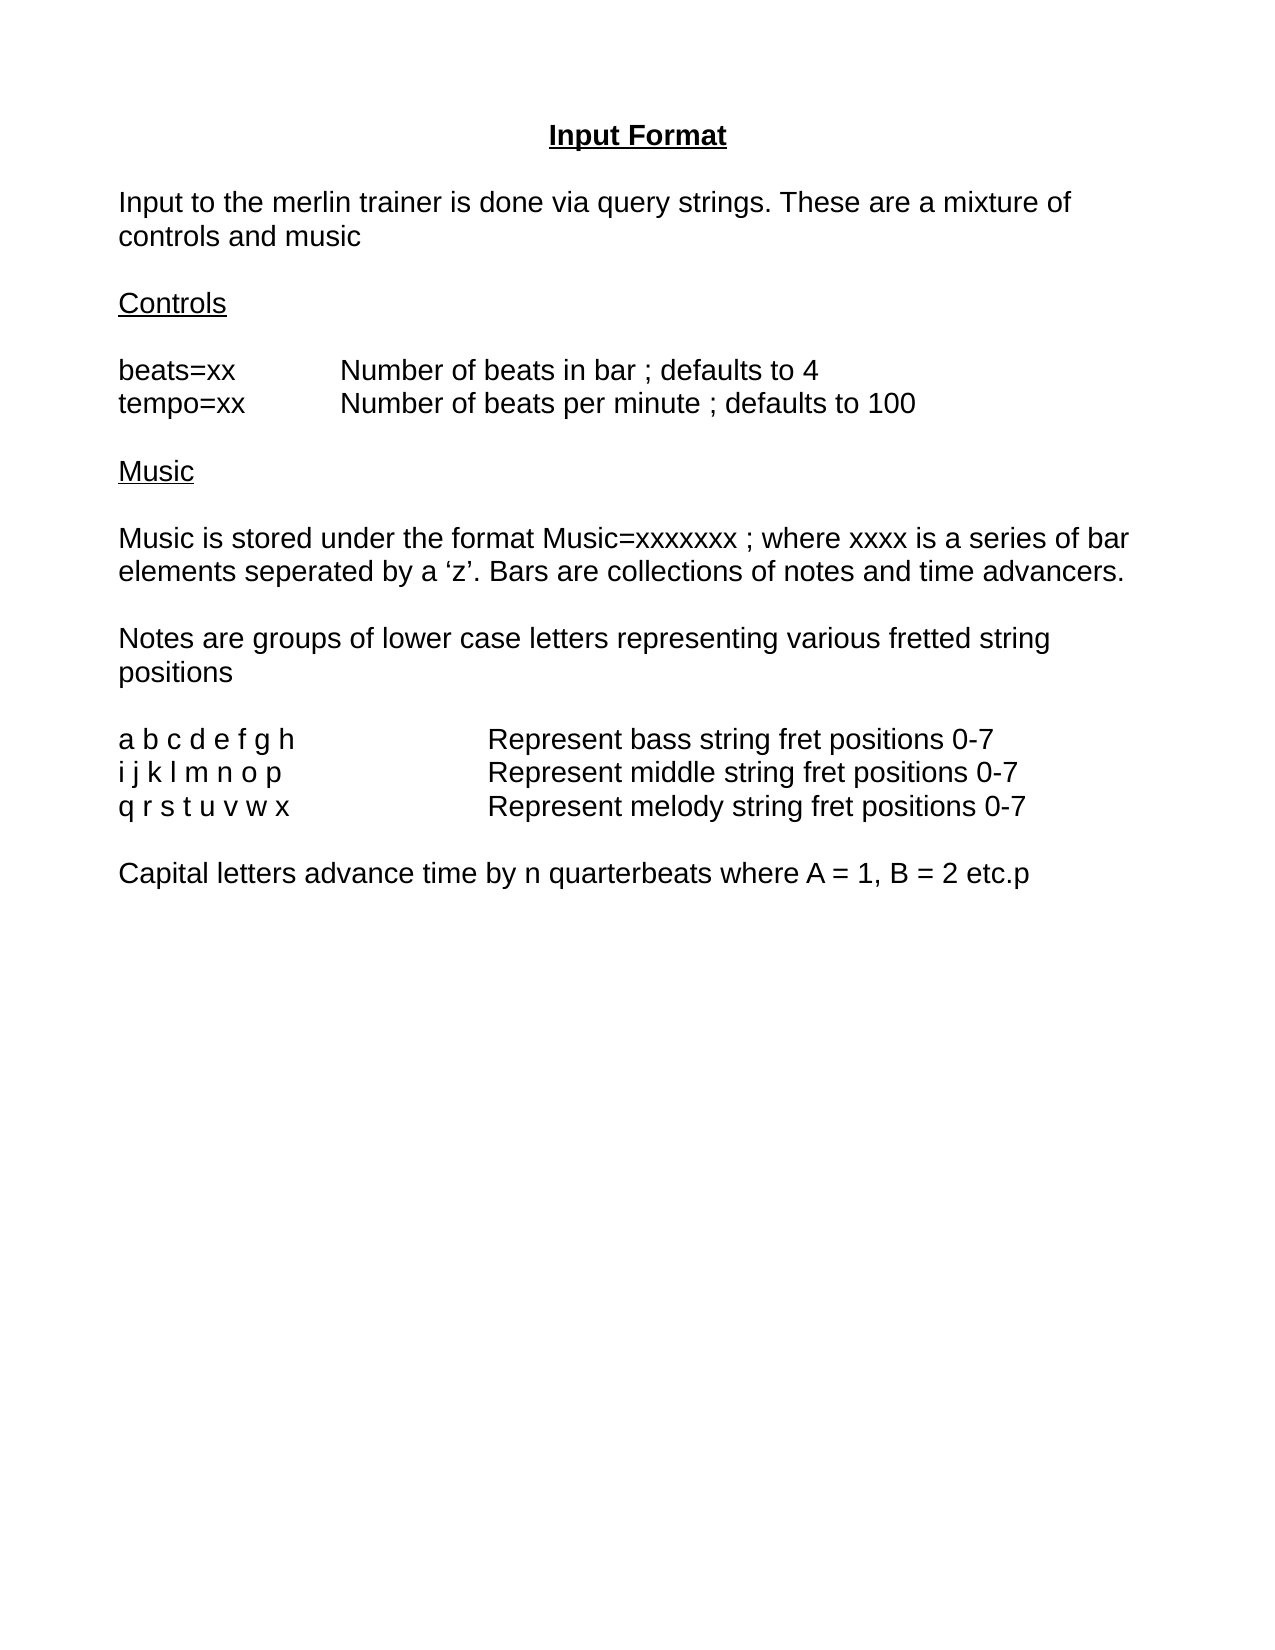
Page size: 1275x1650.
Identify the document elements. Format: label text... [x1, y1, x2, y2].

text Input to the merlin trainer is done via query strings. These are a mixture of controls and music [118, 185, 1157, 252]
text beats=xx Number of beats in bar ; defaults to 4 [118, 353, 1157, 386]
text Controls [118, 286, 1157, 319]
text Music [118, 453, 1157, 487]
text Notes are groups of lower case letters representing various fretted string positions [118, 621, 1157, 688]
text tempo=xx Number of beats per minute ; defaults to 100 [118, 386, 1157, 420]
text q r s t u v w x Represent melody string fret positions 0-7 [118, 789, 1157, 822]
text Input Format [118, 118, 1157, 152]
text i j k l m n o p Represent middle string fret positions 0-7 [118, 755, 1157, 789]
text a b c d e f g h Represent bass string fret positions 0-7 [118, 722, 1157, 755]
text Capital letters advance time by n quarterbeats where A = 1, B = 2 etc.p [118, 856, 1157, 889]
text Music is stored under the format Music=xxxxxxx ; where xxxx is a series of bar elements seperated by a ‘z’. Bars are collections of notes and time advancers. [118, 521, 1157, 588]
